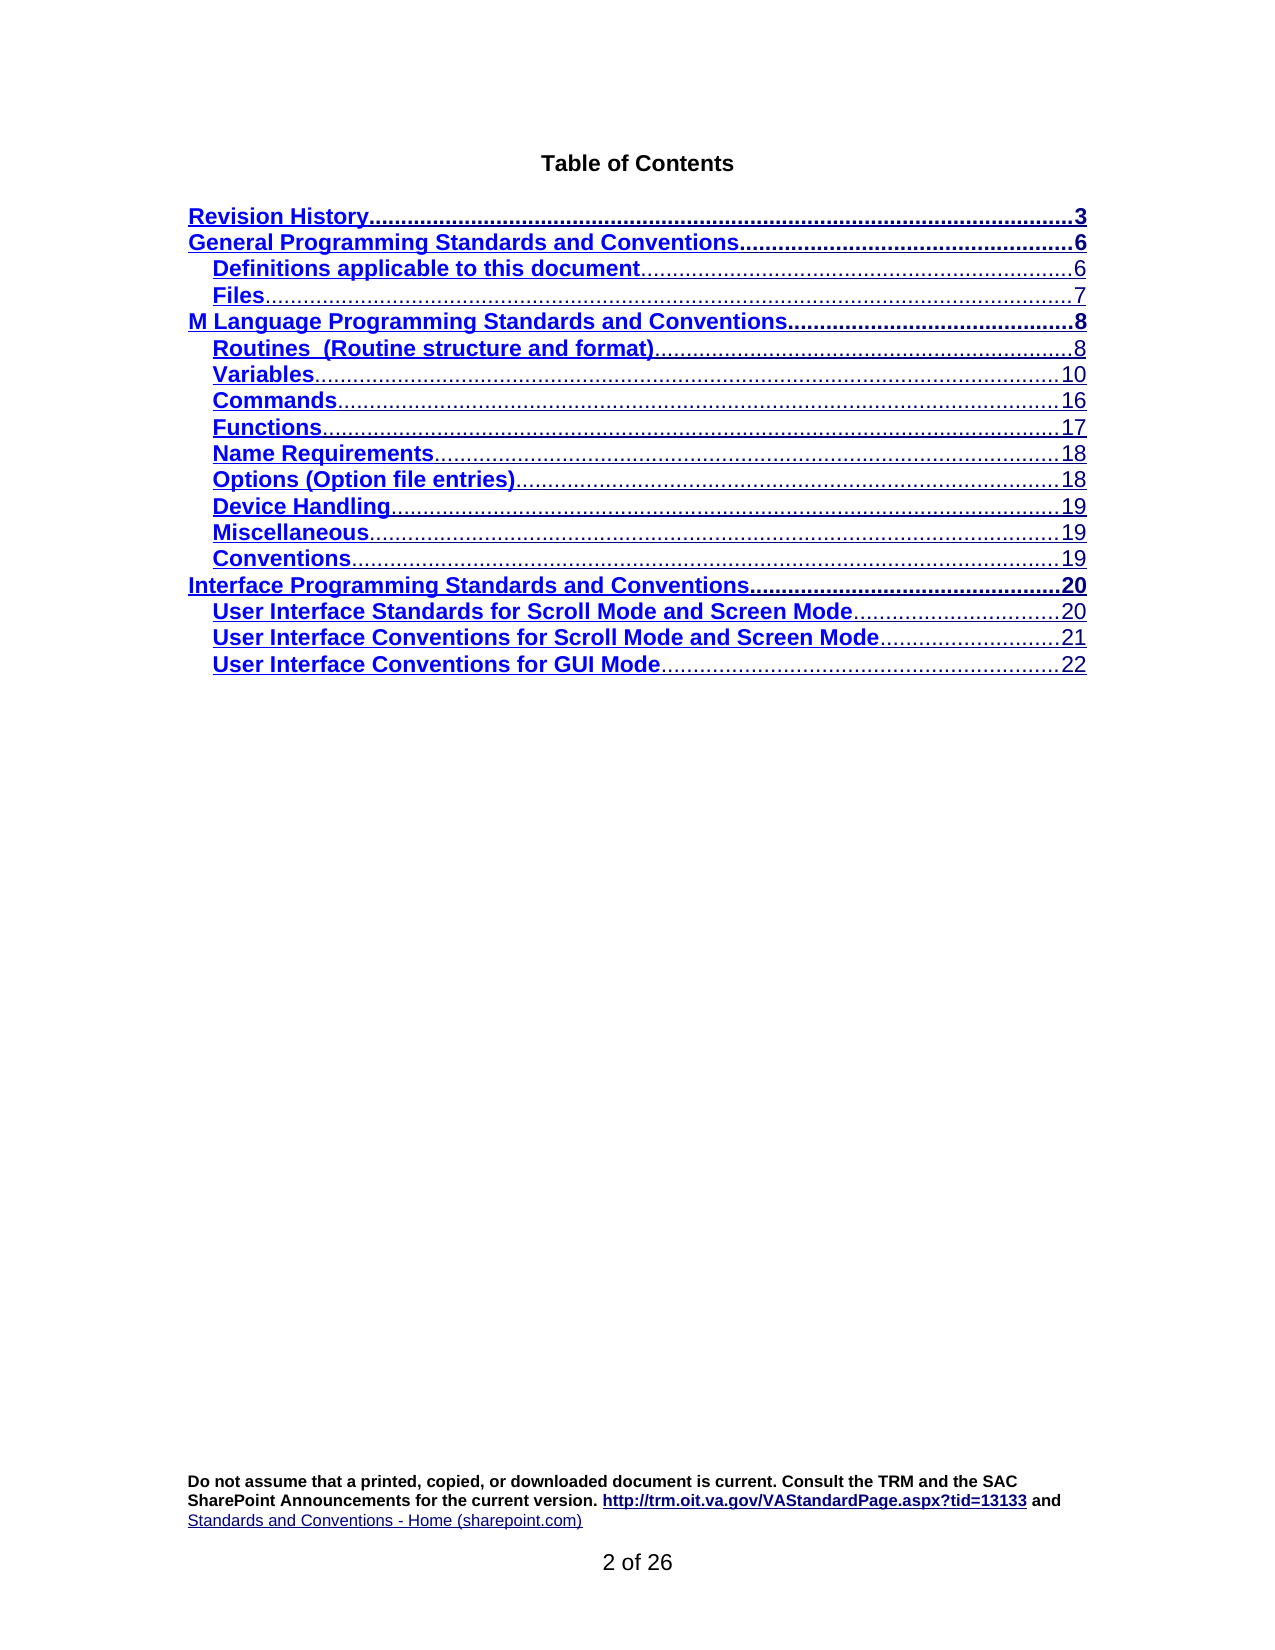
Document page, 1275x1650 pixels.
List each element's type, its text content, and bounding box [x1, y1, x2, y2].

text Conventions 19 [212, 545, 1087, 568]
text Definitions applicable to this document 6 [212, 255, 1087, 282]
text Name Requirements 18 [212, 440, 1087, 463]
text M Language Programming Standards and Conventions 8 [187, 308, 1087, 334]
text Functions 17 [212, 413, 1087, 436]
text Revision History 3 [187, 203, 1087, 229]
text Routines (Routine structure and format) 8 [212, 334, 1087, 361]
text Options (Option file entries) 18 [212, 466, 1087, 489]
text User Interface Standards for Scroll Mode and Screen Mode 20 [212, 598, 1087, 621]
text Interface Programming Standards and Conventions 20 [187, 572, 1087, 598]
text User Interface Conventions for Scroll Mode and Screen Mode 21 [212, 624, 1087, 647]
text Device Handling 19 [212, 493, 1087, 515]
text General Programming Standards and Conventions 6 [187, 229, 1087, 255]
text User Interface Conventions for GUI Mode 22 [212, 651, 1087, 674]
text Miscellaneous 19 [212, 519, 1087, 542]
text Commands 16 [212, 387, 1087, 410]
text Variables 10 [212, 361, 1087, 384]
text Table of Contents [187, 150, 1087, 176]
text Files 7 [212, 282, 1087, 308]
